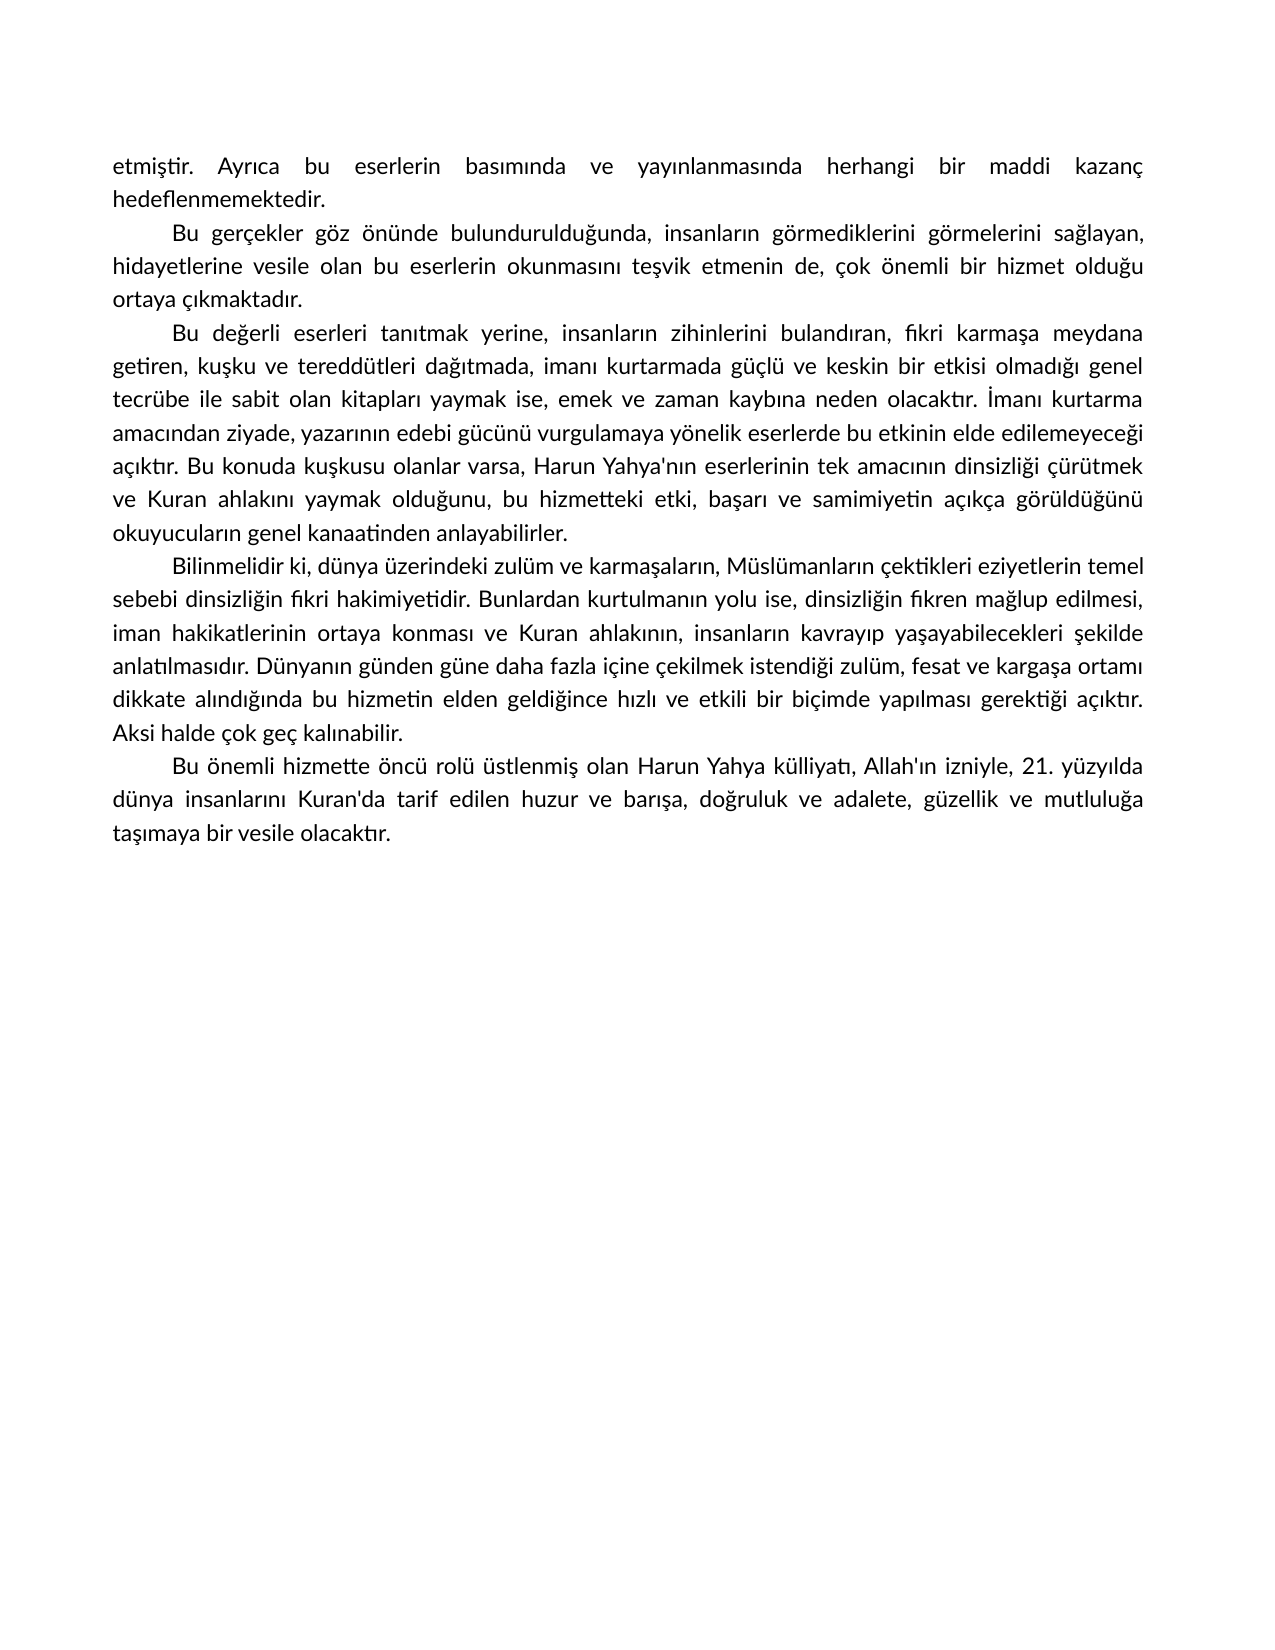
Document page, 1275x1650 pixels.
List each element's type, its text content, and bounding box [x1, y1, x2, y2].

text Bilinmelidir ki, dünya üzerindeki zulüm ve karmaşaların, Müslümanların çektikleri eziyetlerin temel sebebi dinsizliğin fikri hakimiyetidir. Bunlardan kurtulmanın yolu ise, dinsizliğin fikren mağlup edilmesi, iman hakikatlerinin ortaya konması ve Kuran ahlakının, insanların kavrayıp yaşayabilecekleri şekilde anlatılmasıdır. Dünyanın günden güne daha fazla içine çekilmek istendiği zulüm, fesat ve kargaşa ortamı dikkate alındığında bu hizmetin elden geldiğince hızlı ve etkili bir biçimde yapılması gerektiği açıktır. Aksi halde çok geç kalınabilir. [112, 548, 1145, 748]
text Bu gerçekler göz önünde bulundurulduğunda, insanların görmediklerini görmelerini sağlayan, hidayetlerine vesile olan bu eserlerin okunmasını teşvik etmenin de, çok önemli bir hizmet olduğu ortaya çıkmaktadır. [112, 214, 1145, 314]
text Bu önemli hizmette öncü rolü üstlenmiş olan Harun Yahya külliyatı, Allah'ın izniyle, 21. yüzyılda dünya insanlarını Kuran'da tarif edilen huzur ve barışa, doğruluk ve adalete, güzellik ve mutluluğa taşımaya bir vesile olacaktır. [112, 748, 1145, 848]
text etmiştir. Ayrıca bu eserlerin basımında ve yayınlanmasında herhangi bir maddi kazanç hedeflenmemektedir. [112, 148, 1145, 214]
text Bu değerli eserleri tanıtmak yerine, insanların zihinlerini bulandıran, fikri karmaşa meydana getiren, kuşku ve tereddütleri dağıtmada, imanı kurtarmada güçlü ve keskin bir etkisi olmadığı genel tecrübe ile sabit olan kitapları yaymak ise, emek ve zaman kaybına neden olacaktır. İmanı kurtarma amacından ziyade, yazarının edebi gücünü vurgulamaya yönelik eserlerde bu etkinin elde edilemeyeceği açıktır. Bu konuda kuşkusu olanlar varsa, Harun Yahya'nın eserlerinin tek amacının dinsizliği çürütmek ve Kuran ahlakını yaymak olduğunu, bu hizmetteki etki, başarı ve samimiyetin açıkça görüldüğünü okuyucuların genel kanaatinden anlayabilirler. [112, 314, 1145, 548]
